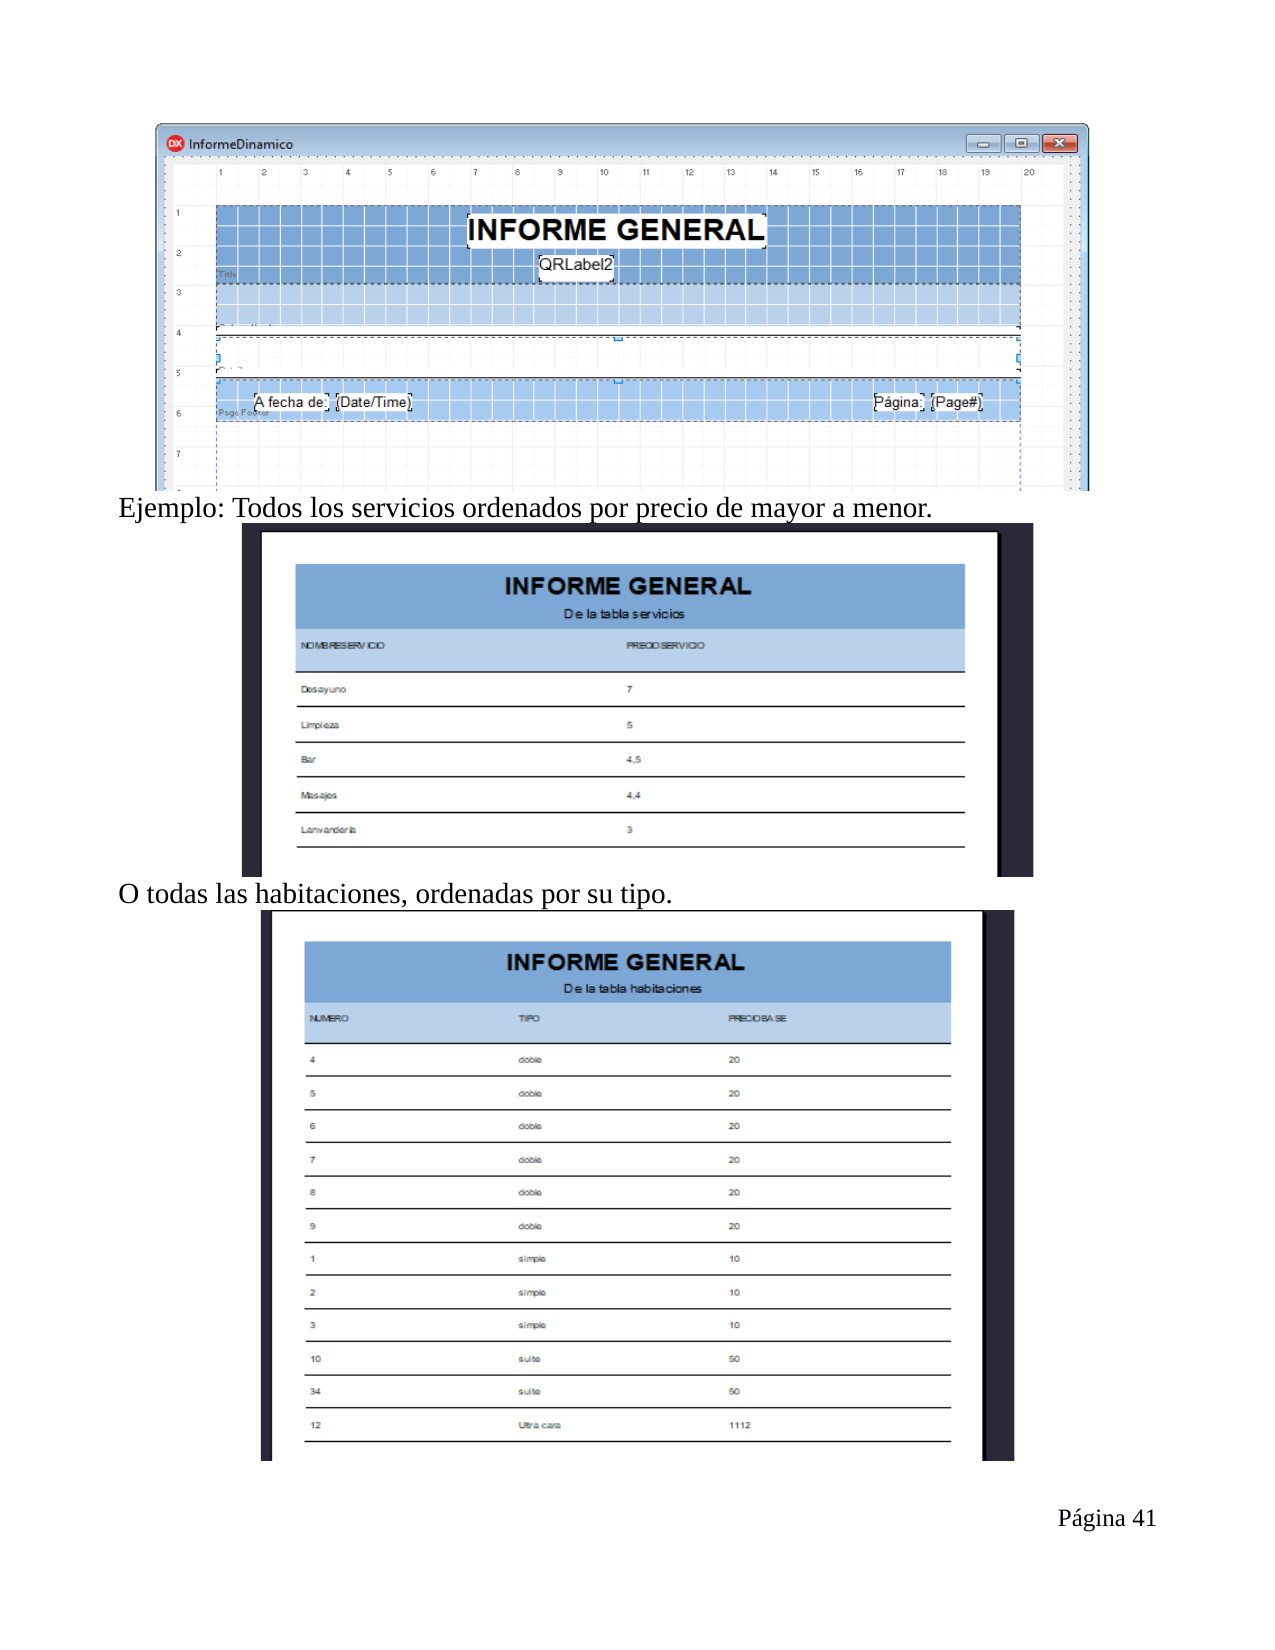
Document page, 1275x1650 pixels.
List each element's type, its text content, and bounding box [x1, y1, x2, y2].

picture [151, 118, 1124, 491]
picture [241, 523, 1034, 877]
text O todas las habitaciones, ordenadas por su tipo. [118, 530, 1157, 910]
picture [260, 910, 1015, 1461]
text Ejemplo: Todos los servicios ordenados por precio de mayor a menor. [118, 118, 1157, 524]
